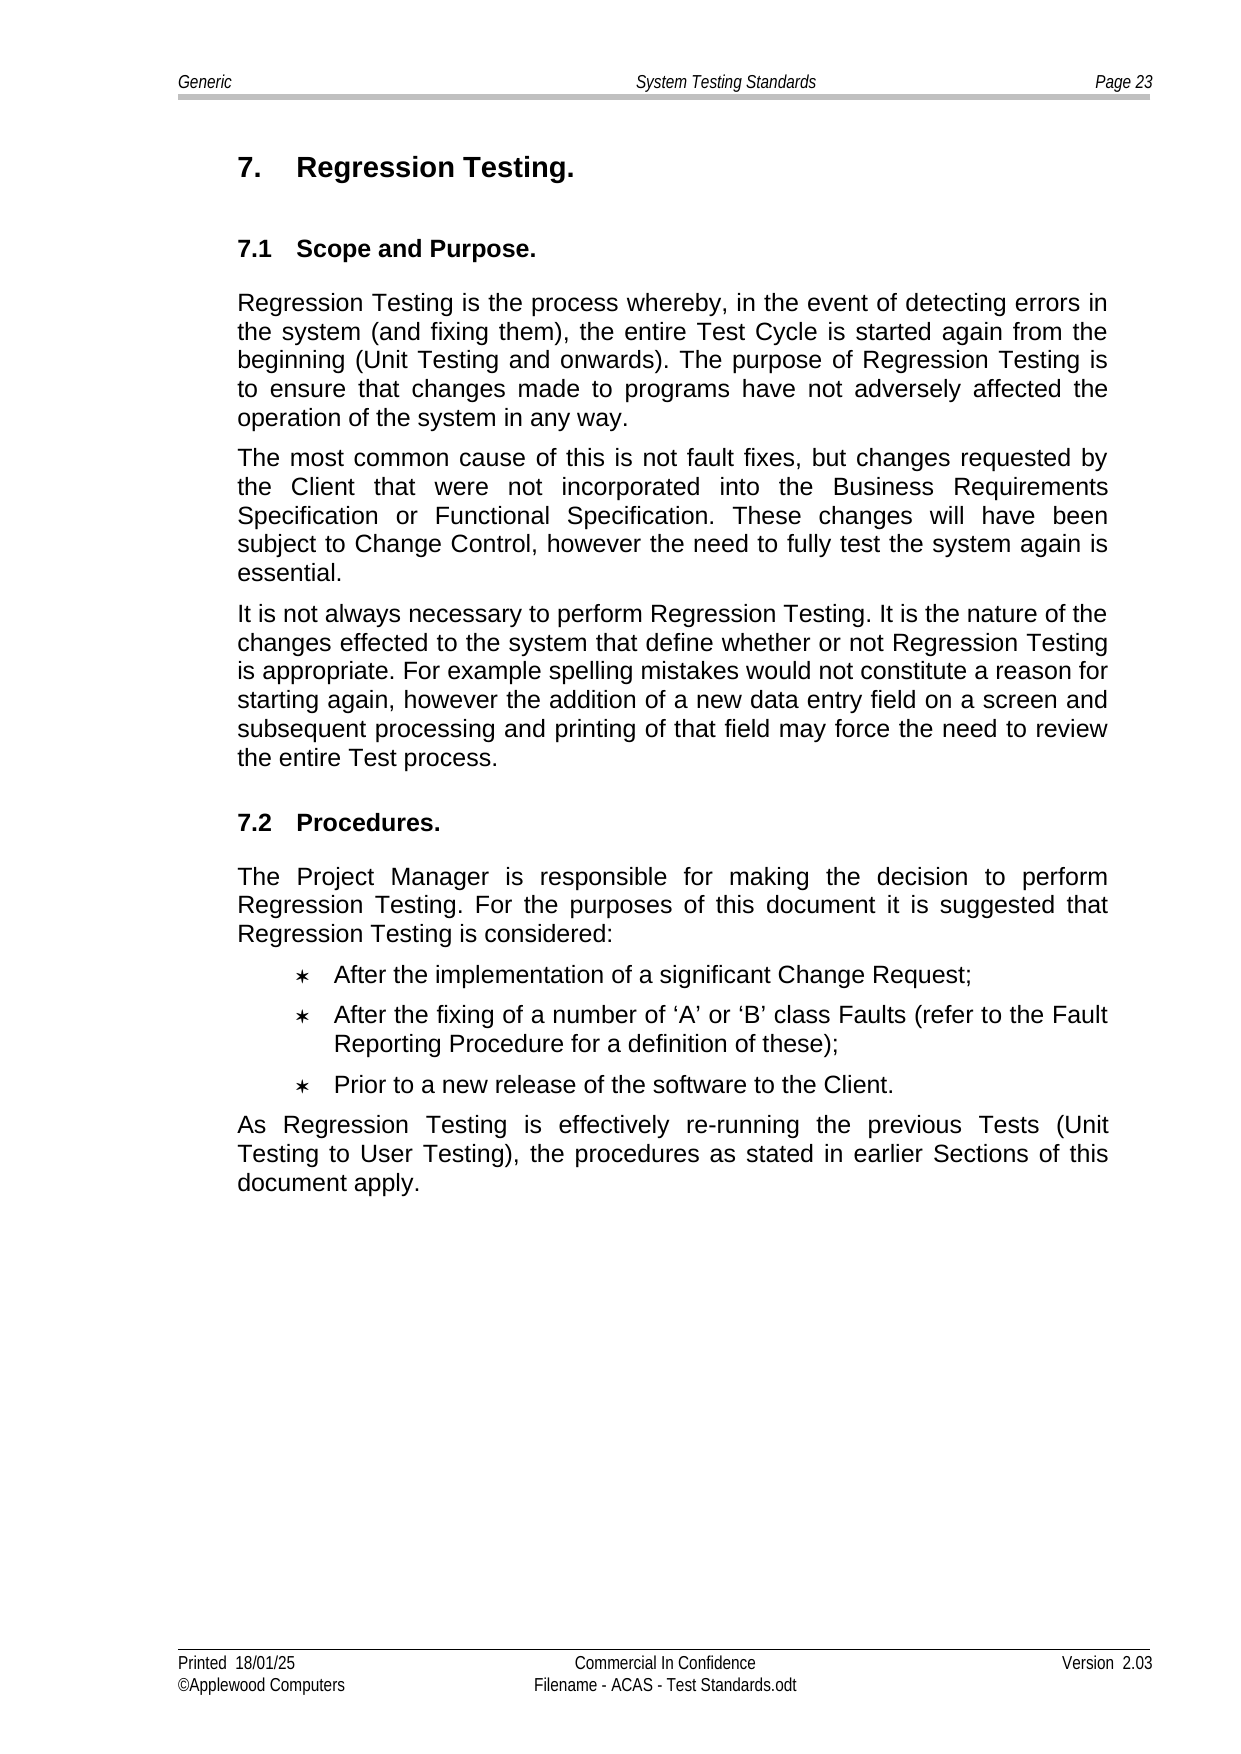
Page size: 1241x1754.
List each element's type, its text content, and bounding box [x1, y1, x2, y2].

list After the implementation of a significant Change Request; [296, 960, 1110, 989]
text As Regression Testing is effectively re-running the previous Tests (Unit Testing to User Testing), the procedures as stated in earlier Sections of this document apply. [237, 1110, 1110, 1197]
text It is not always necessary to perform Regression Testing. It is the nature of the changes effected to the system that define whether or not Regression Testing is appropriate. For example spelling mistakes would not constitute a reason for starting again, however the addition of a new data entry field on a screen and subsequent processing and printing of that field may force the need to review the entire Test process. [237, 599, 1110, 771]
list After the fixing of a number of ‘A’ or ‘B’ class Faults (refer to the Fault Reporting Procedure for a definition of these); [296, 1000, 1110, 1058]
list Prior to a new release of the software to the Client. [296, 1070, 1110, 1099]
text The Project Manager is responsible for making the decision to perform Regression Testing. For the purposes of this document it is suggested that Regression Testing is considered: [237, 862, 1110, 948]
subtitle 7. Regression Testing. [237, 150, 1110, 184]
subtitle 7.2 Procedures. [237, 808, 1110, 837]
text The most common cause of this is not fault fixes, but changes requested by the Client that were not incorporated into the Business Requirements Specification or Functional Specification. These changes will have been subject to Change Control, however the need to fully test the system again is essential. [237, 443, 1110, 587]
text Regression Testing is the process whereby, in the event of detecting errors in the system (and fixing them), the entire Test Cycle is started again from the beginning (Unit Testing and onwards). The purpose of Regression Testing is to ensure that changes made to programs have not adversely affected the operation of the system in any way. [237, 288, 1110, 431]
subtitle 7.1 Scope and Purpose. [237, 234, 1110, 263]
